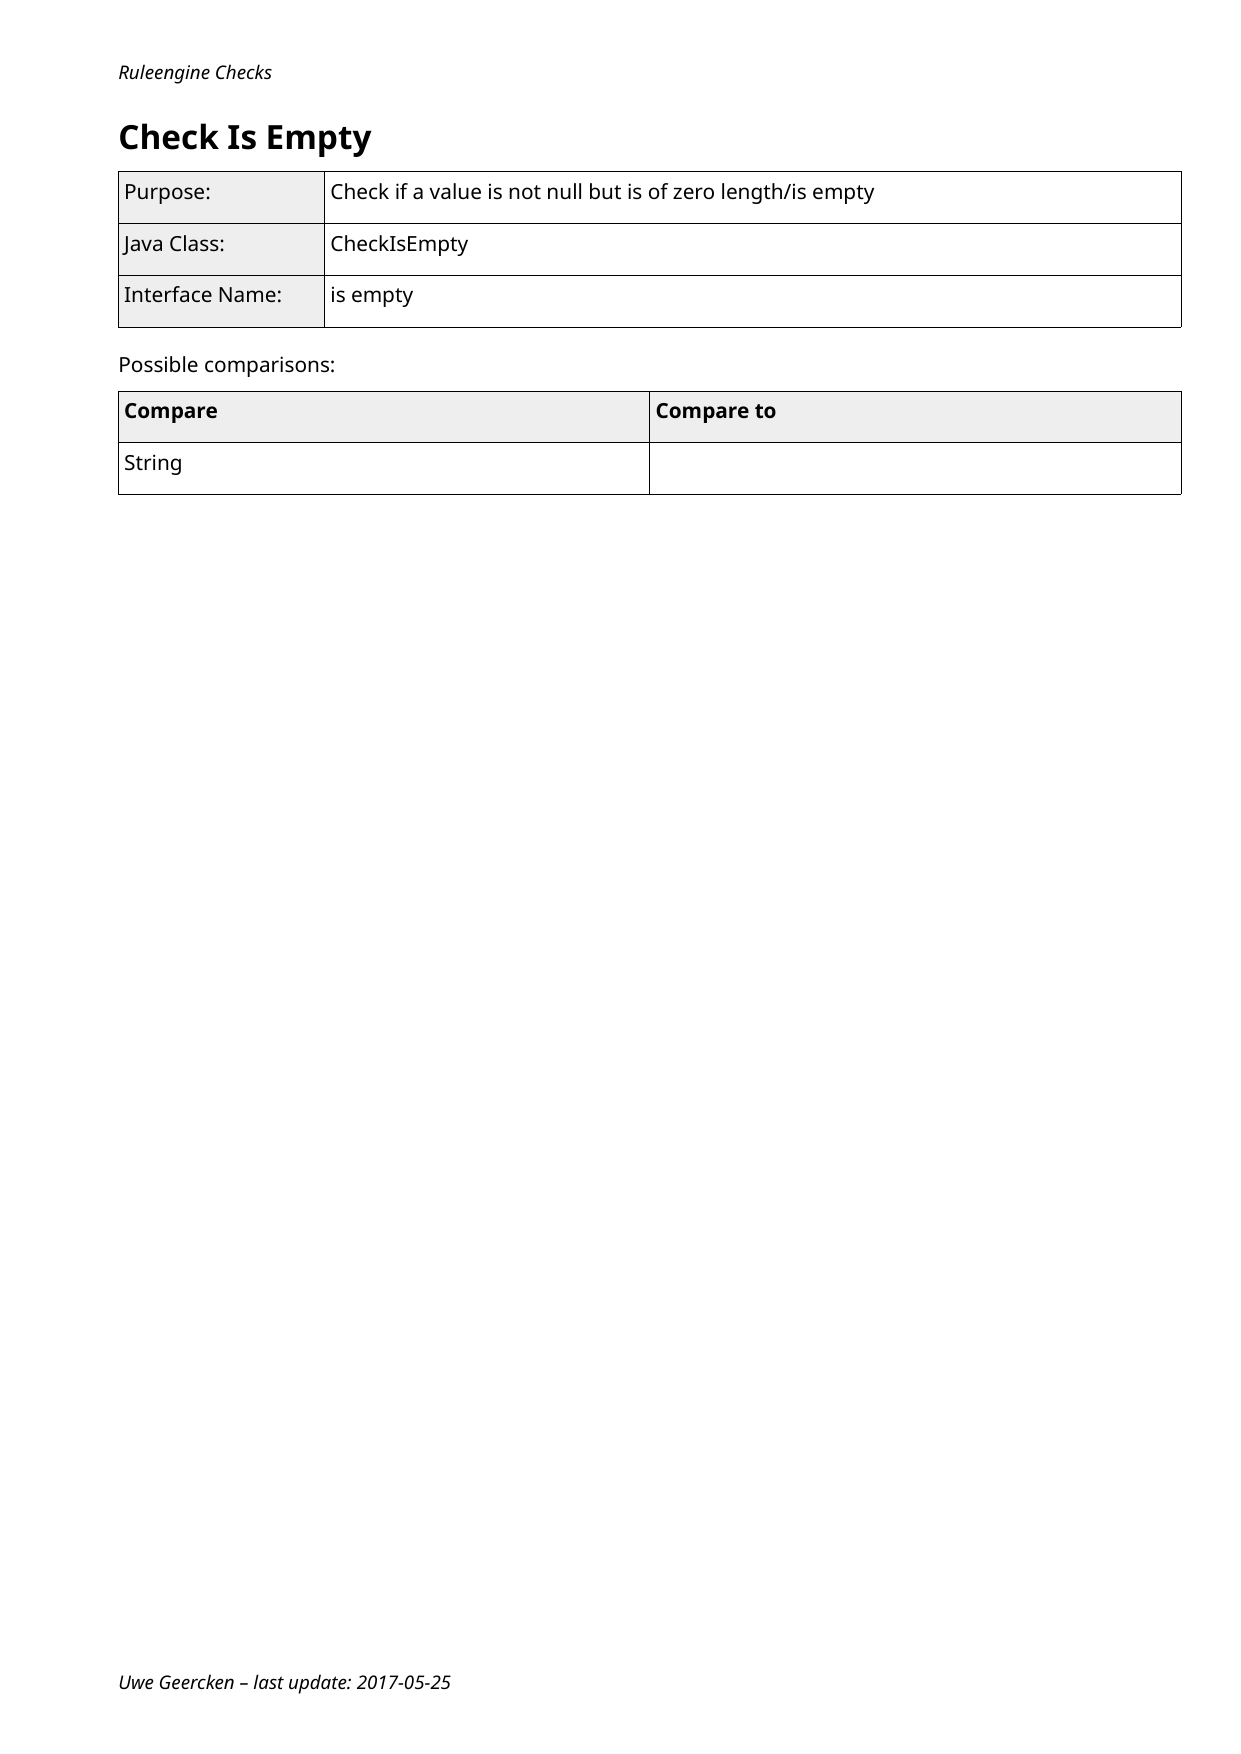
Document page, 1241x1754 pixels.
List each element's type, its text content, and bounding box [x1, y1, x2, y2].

table_header Compare to [650, 392, 1181, 442]
table_cell Java Class: [119, 224, 324, 275]
table_cell String [119, 443, 649, 494]
table_cell [650, 443, 1181, 494]
table_header Purpose: [119, 172, 324, 223]
text Possible comparisons: [118, 350, 1181, 379]
table_header Check if a value is not null but is of zero length/is empty [325, 172, 1181, 223]
table_cell Interface Name: [119, 276, 324, 327]
table_header Compare [119, 392, 649, 442]
text Check Is Empty [118, 114, 1181, 159]
table_cell CheckIsEmpty [325, 224, 1181, 275]
table_cell is empty [325, 276, 1181, 327]
